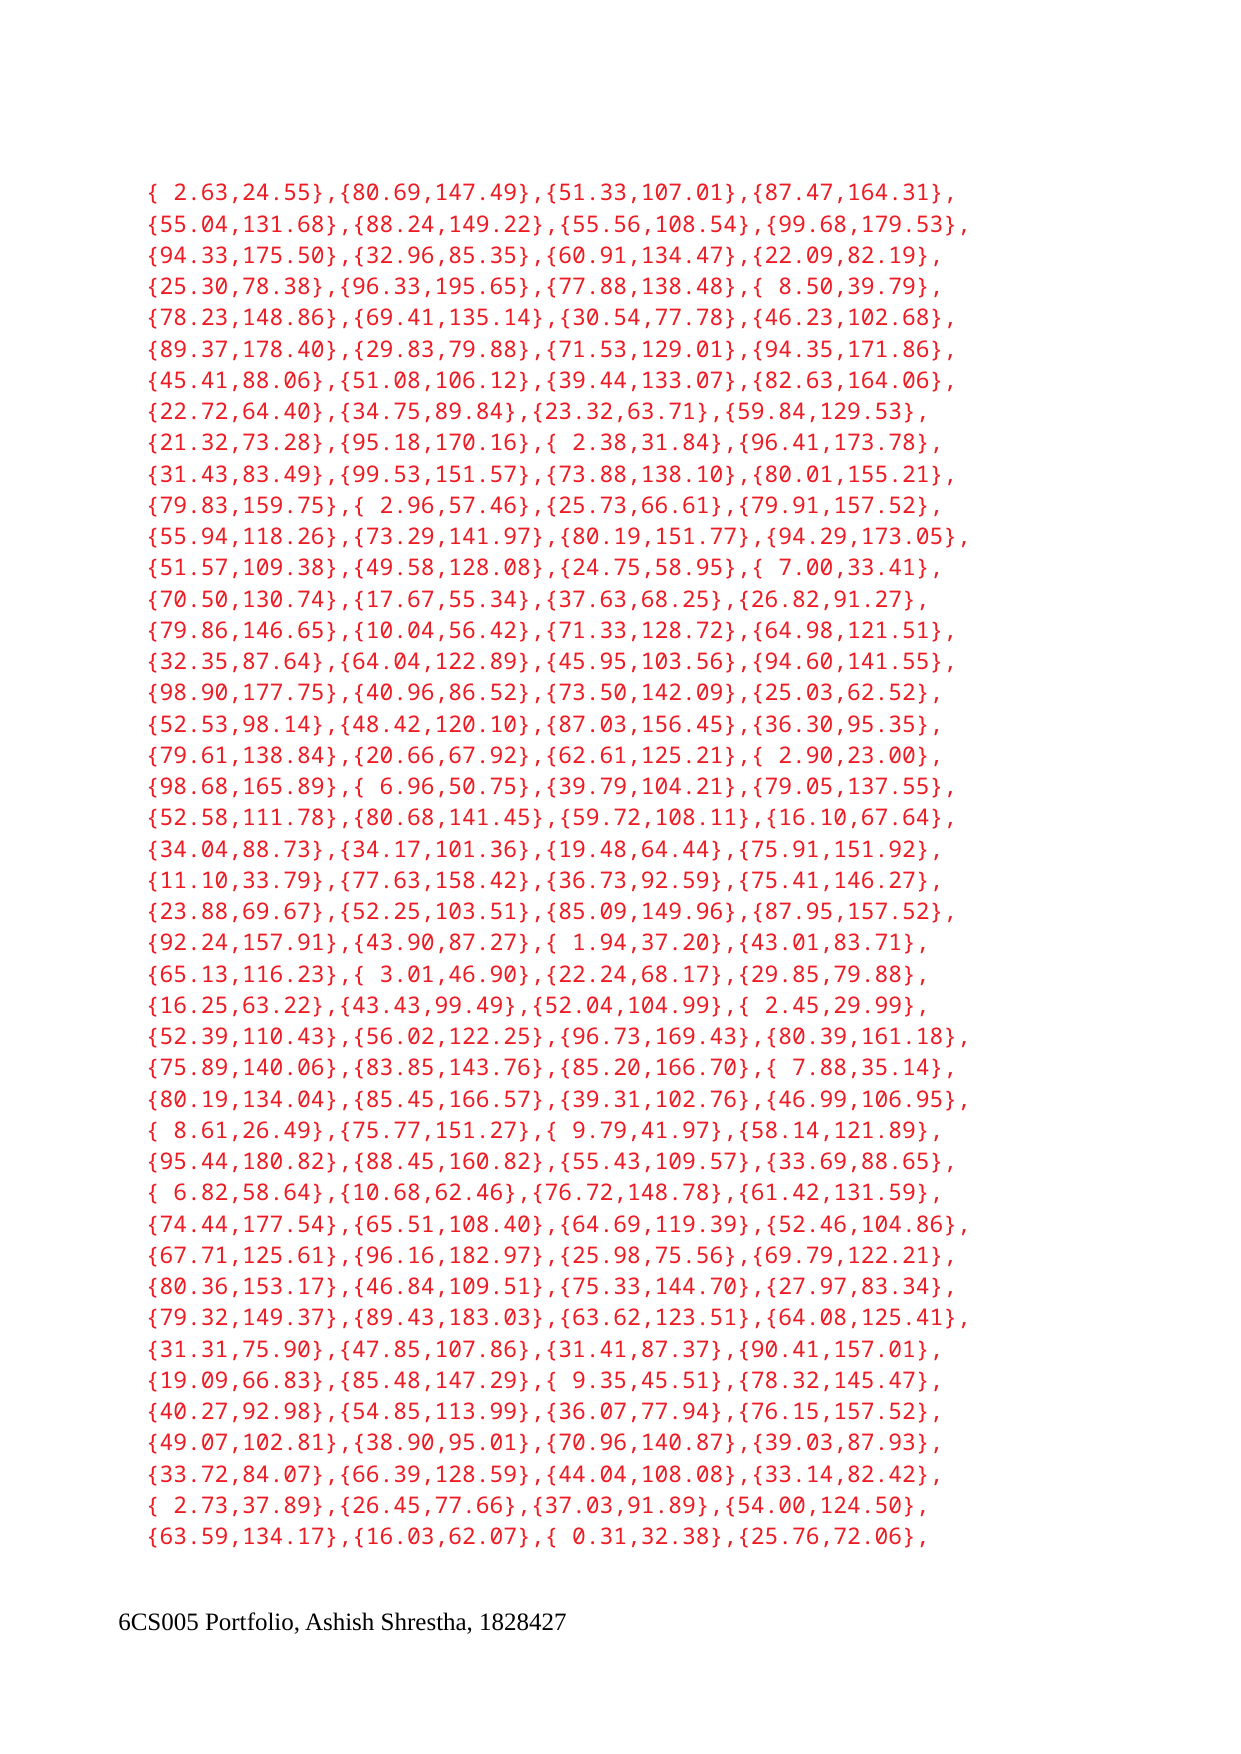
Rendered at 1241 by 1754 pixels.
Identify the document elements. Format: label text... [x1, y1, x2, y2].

text {49.07,102.81},{38.90,95.01},{70.96,140.87},{39.03,87.93}, [118, 1426, 1122, 1458]
text {52.39,110.43},{56.02,122.25},{96.73,169.43},{80.39,161.18}, [118, 1020, 1122, 1051]
text {55.94,118.26},{73.29,141.97},{80.19,151.77},{94.29,173.05}, [118, 520, 1122, 551]
text {65.13,116.23},{ 3.01,46.90},{22.24,68.17},{29.85,79.88}, [118, 958, 1122, 989]
text {80.19,134.04},{85.45,166.57},{39.31,102.76},{46.99,106.95}, [118, 1083, 1122, 1114]
text {94.33,175.50},{32.96,85.35},{60.91,134.47},{22.09,82.19}, [118, 239, 1122, 270]
text {40.27,92.98},{54.85,113.99},{36.07,77.94},{76.15,157.52}, [118, 1395, 1122, 1426]
text {31.43,83.49},{99.53,151.57},{73.88,138.10},{80.01,155.21}, [118, 458, 1122, 489]
text {51.57,109.38},{49.58,128.08},{24.75,58.95},{ 7.00,33.41}, [118, 551, 1122, 583]
text {19.09,66.83},{85.48,147.29},{ 9.35,45.51},{78.32,145.47}, [118, 1364, 1122, 1395]
text { 6.82,58.64},{10.68,62.46},{76.72,148.78},{61.42,131.59}, [118, 1176, 1122, 1208]
text {70.50,130.74},{17.67,55.34},{37.63,68.25},{26.82,91.27}, [118, 583, 1122, 614]
text {16.25,63.22},{43.43,99.49},{52.04,104.99},{ 2.45,29.99}, [118, 989, 1122, 1020]
text {21.32,73.28},{95.18,170.16},{ 2.38,31.84},{96.41,173.78}, [118, 426, 1122, 458]
text {22.72,64.40},{34.75,89.84},{23.32,63.71},{59.84,129.53}, [118, 395, 1122, 426]
text {34.04,88.73},{34.17,101.36},{19.48,64.44},{75.91,151.92}, [118, 833, 1122, 864]
text {75.89,140.06},{83.85,143.76},{85.20,166.70},{ 7.88,35.14}, [118, 1051, 1122, 1083]
text {52.58,111.78},{80.68,141.45},{59.72,108.11},{16.10,67.64}, [118, 801, 1122, 833]
text {79.61,138.84},{20.66,67.92},{62.61,125.21},{ 2.90,23.00}, [118, 739, 1122, 770]
text { 2.73,37.89},{26.45,77.66},{37.03,91.89},{54.00,124.50}, [118, 1489, 1122, 1520]
text {78.23,148.86},{69.41,135.14},{30.54,77.78},{46.23,102.68}, [118, 301, 1122, 333]
text {11.10,33.79},{77.63,158.42},{36.73,92.59},{75.41,146.27}, [118, 864, 1122, 895]
text {67.71,125.61},{96.16,182.97},{25.98,75.56},{69.79,122.21}, [118, 1239, 1122, 1270]
text {25.30,78.38},{96.33,195.65},{77.88,138.48},{ 8.50,39.79}, [118, 270, 1122, 301]
text {80.36,153.17},{46.84,109.51},{75.33,144.70},{27.97,83.34}, [118, 1270, 1122, 1301]
text {32.35,87.64},{64.04,122.89},{45.95,103.56},{94.60,141.55}, [118, 645, 1122, 676]
text {98.68,165.89},{ 6.96,50.75},{39.79,104.21},{79.05,137.55}, [118, 770, 1122, 801]
text {98.90,177.75},{40.96,86.52},{73.50,142.09},{25.03,62.52}, [118, 676, 1122, 708]
text {79.86,146.65},{10.04,56.42},{71.33,128.72},{64.98,121.51}, [118, 614, 1122, 645]
text { 8.61,26.49},{75.77,151.27},{ 9.79,41.97},{58.14,121.89}, [118, 1114, 1122, 1145]
text {95.44,180.82},{88.45,160.82},{55.43,109.57},{33.69,88.65}, [118, 1145, 1122, 1176]
text {31.31,75.90},{47.85,107.86},{31.41,87.37},{90.41,157.01}, [118, 1333, 1122, 1364]
text {79.83,159.75},{ 2.96,57.46},{25.73,66.61},{79.91,157.52}, [118, 489, 1122, 520]
text { 2.63,24.55},{80.69,147.49},{51.33,107.01},{87.47,164.31}, [118, 176, 1122, 208]
text {74.44,177.54},{65.51,108.40},{64.69,119.39},{52.46,104.86}, [118, 1208, 1122, 1239]
text {55.04,131.68},{88.24,149.22},{55.56,108.54},{99.68,179.53}, [118, 208, 1122, 239]
text {52.53,98.14},{48.42,120.10},{87.03,156.45},{36.30,95.35}, [118, 708, 1122, 739]
text {92.24,157.91},{43.90,87.27},{ 1.94,37.20},{43.01,83.71}, [118, 926, 1122, 958]
text {23.88,69.67},{52.25,103.51},{85.09,149.96},{87.95,157.52}, [118, 895, 1122, 926]
text {89.37,178.40},{29.83,79.88},{71.53,129.01},{94.35,171.86}, [118, 333, 1122, 364]
text {45.41,88.06},{51.08,106.12},{39.44,133.07},{82.63,164.06}, [118, 364, 1122, 395]
text {33.72,84.07},{66.39,128.59},{44.04,108.08},{33.14,82.42}, [118, 1458, 1122, 1489]
text {79.32,149.37},{89.43,183.03},{63.62,123.51},{64.08,125.41}, [118, 1301, 1122, 1333]
text {63.59,134.17},{16.03,62.07},{ 0.31,32.38},{25.76,72.06}, [118, 1520, 1122, 1551]
